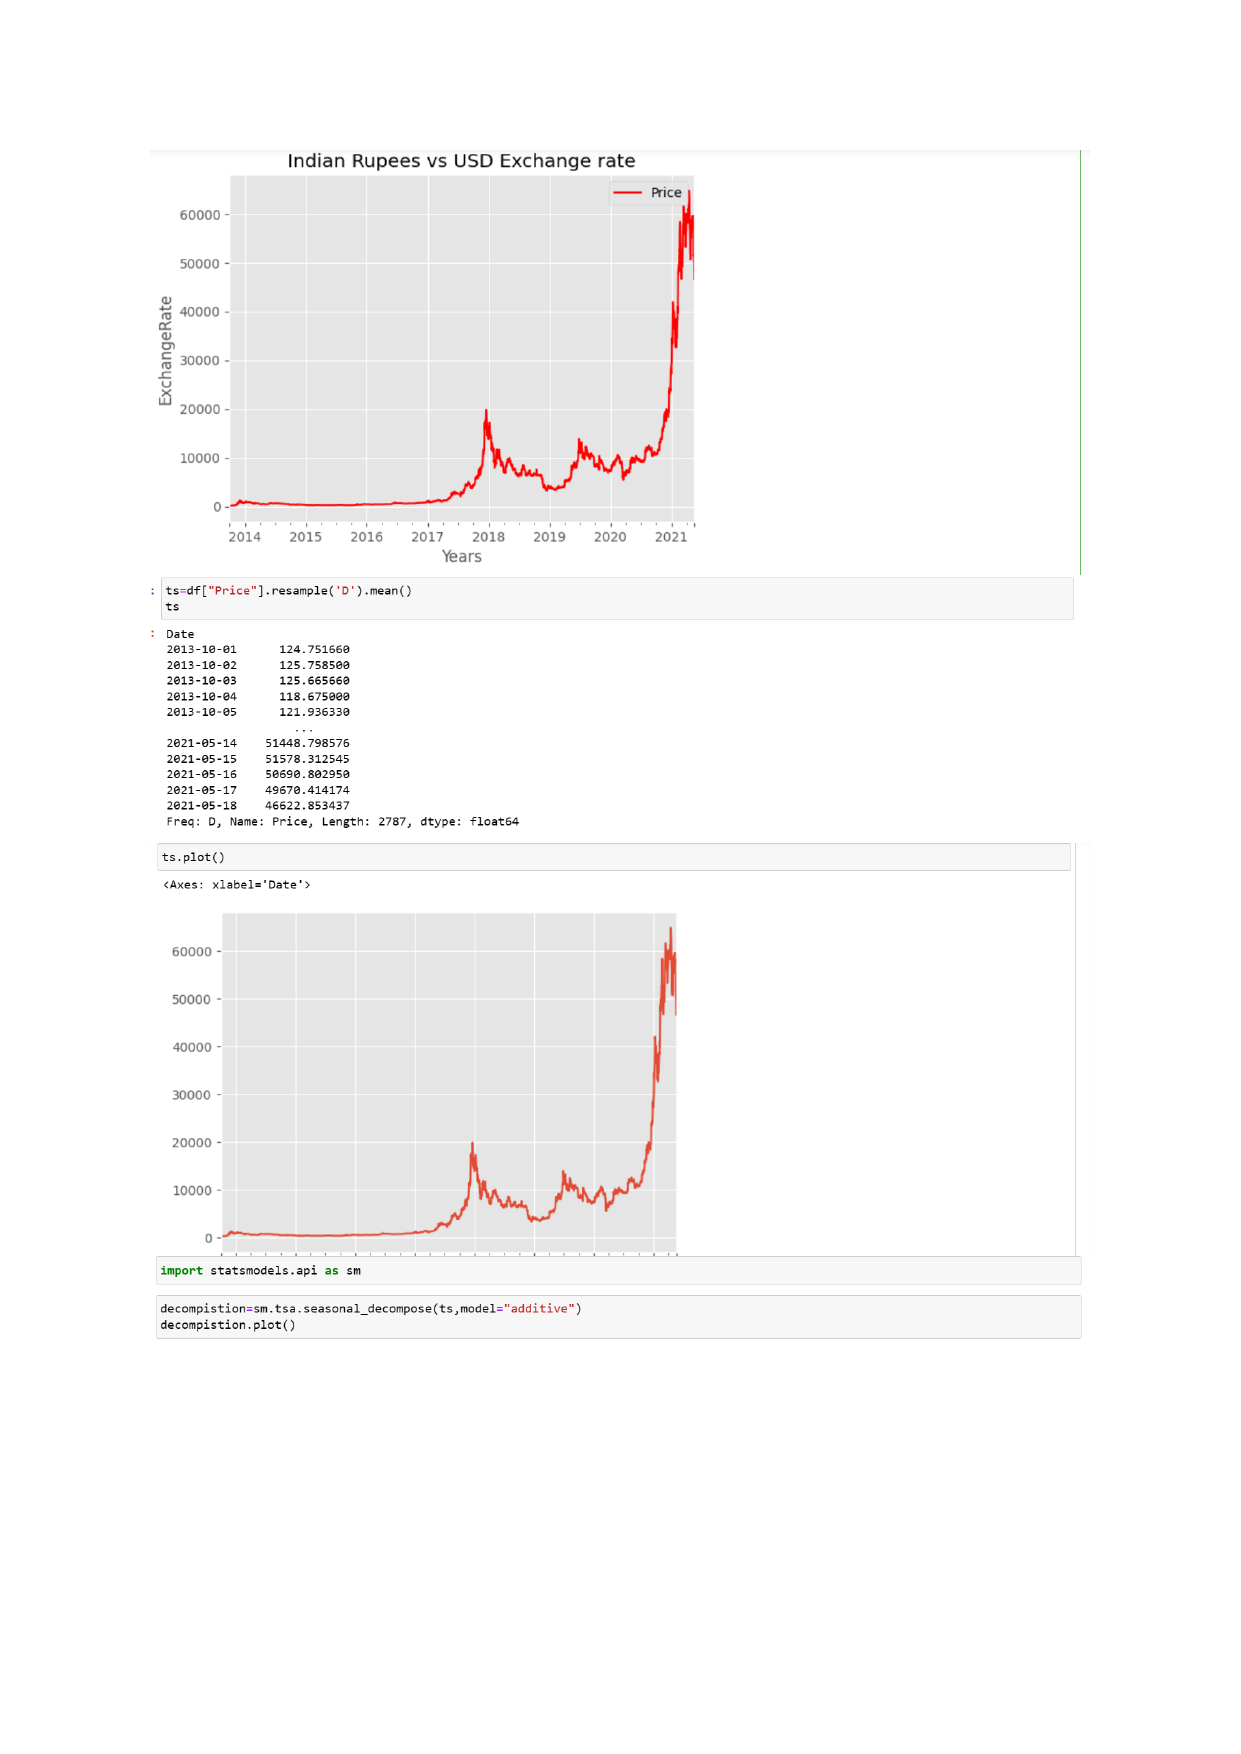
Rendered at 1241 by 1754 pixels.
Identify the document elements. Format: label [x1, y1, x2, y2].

picture [150, 150, 1091, 1348]
